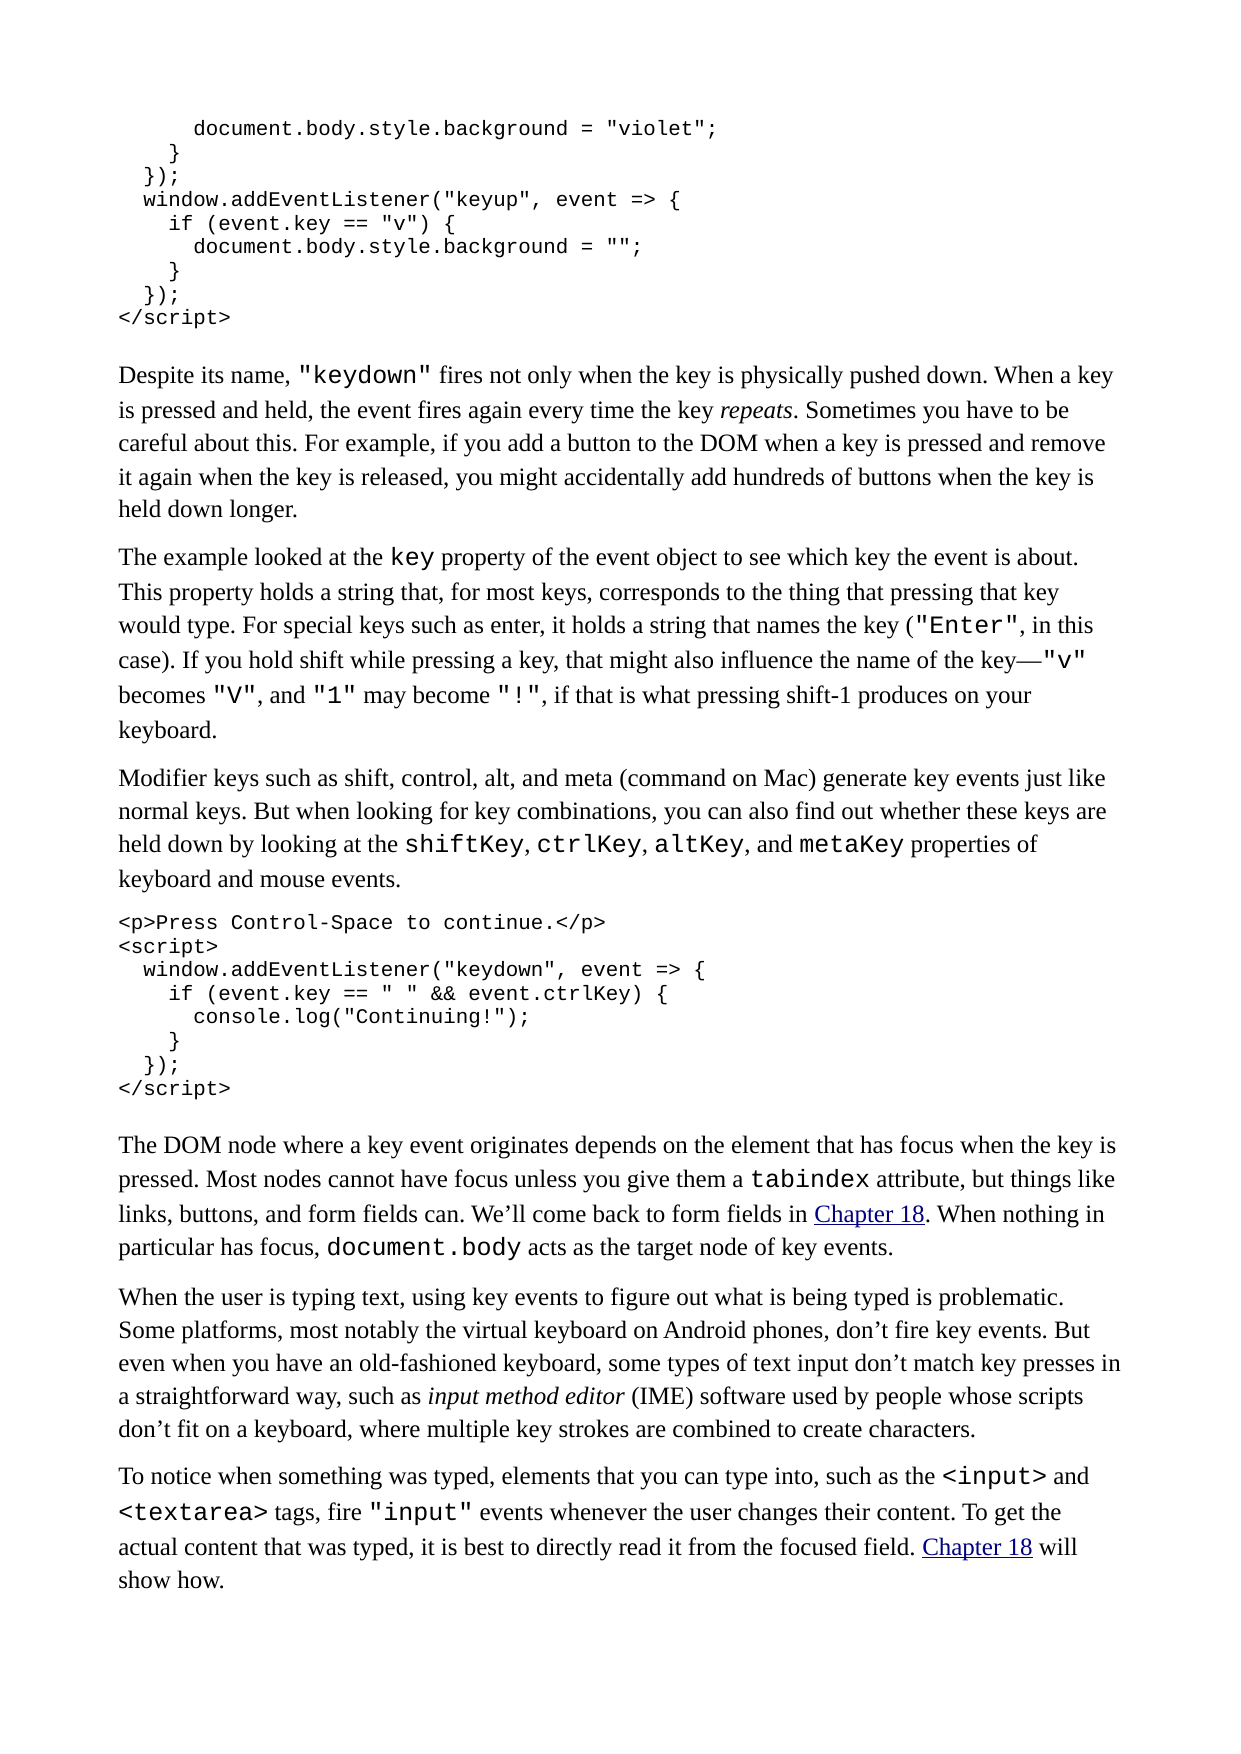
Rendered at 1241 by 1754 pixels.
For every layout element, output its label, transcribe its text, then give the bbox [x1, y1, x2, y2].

text console.log("Continuing!"); [118, 1007, 1122, 1030]
text document.body.style.background = "violet"; [118, 118, 1122, 142]
text if (event.key == "v") { [118, 213, 1122, 236]
text Modifier keys such as shift, control, alt, and meta (command on Mac) generate key events just like normal keys. But when looking for key combinations, you can also find out whether these keys are held down by looking at the shiftKey, ctrlKey, altKey, and metaKey properties of keyboard and mouse events. [118, 763, 1122, 893]
text </script> [118, 1077, 1122, 1101]
text The example looked at the key property of the event object to see which key the event is about. This property holds a string that, for most keys, corresponds to the thing that pressing that key would type. For special keys such as enter, it holds a string that names the key ("Enter", in this case). If you hold shift while pressing a key, that might also influence the name of the key—"v" becomes "V", and "1" may become "!", if that is what pressing shift-1 produces on your keyboard. [118, 542, 1122, 744]
text } [118, 142, 1122, 165]
text }); [118, 1054, 1122, 1077]
text } [118, 260, 1122, 284]
text The DOM node where a key event originates depends on the element that has focus when the key is pressed. Most nodes cannot have focus unless you give them a tabindex attribute, but things like links, buttons, and form fields can. We’ll come back to form fields in Chapter 18. When nothing in particular has focus, document.body acts as the target node of key events. [118, 1131, 1122, 1263]
text } [118, 1030, 1122, 1054]
text if (event.key == " " && event.ctrlKey) { [118, 983, 1122, 1007]
text </script> [118, 307, 1122, 331]
text }); [118, 165, 1122, 189]
text <p>Press Control-Space to continue.</p> [118, 912, 1122, 936]
text To notice when something was typed, elements that you can type into, such as the <input> and <textarea> tags, fire "input" events whenever the user changes their content. To get the actual content that was typed, it is best to directly read it from the focused field. Chapter 18 will show how. [118, 1461, 1122, 1593]
text window.addEventListener("keydown", event => { [118, 959, 1122, 983]
text document.body.style.background = ""; [118, 236, 1122, 260]
text <script> [118, 936, 1122, 959]
text window.addEventListener("keyup", event => { [118, 189, 1122, 213]
text Despite its name, "keydown" fires not only when the key is physically pushed down. When a key is pressed and held, the event fires again every time the key repeats. Sometimes you have to be careful about this. For example, if you add a button to the DOM when a key is pressed and remove it again when the key is released, you might accidentally add hundreds of buttons when the key is held down longer. [118, 360, 1122, 523]
text }); [118, 284, 1122, 307]
text When the user is typing text, using key events to figure out what is being typed is problematic. Some platforms, most notably the virtual keyboard on Android phones, don’t fire key events. But even when you have an old-fashioned keyboard, some types of text input don’t match key presses in a straightforward way, such as input method editor (IME) software used by people whose scripts don’t fit on a keyboard, where multiple key strokes are combined to create characters. [118, 1282, 1122, 1443]
